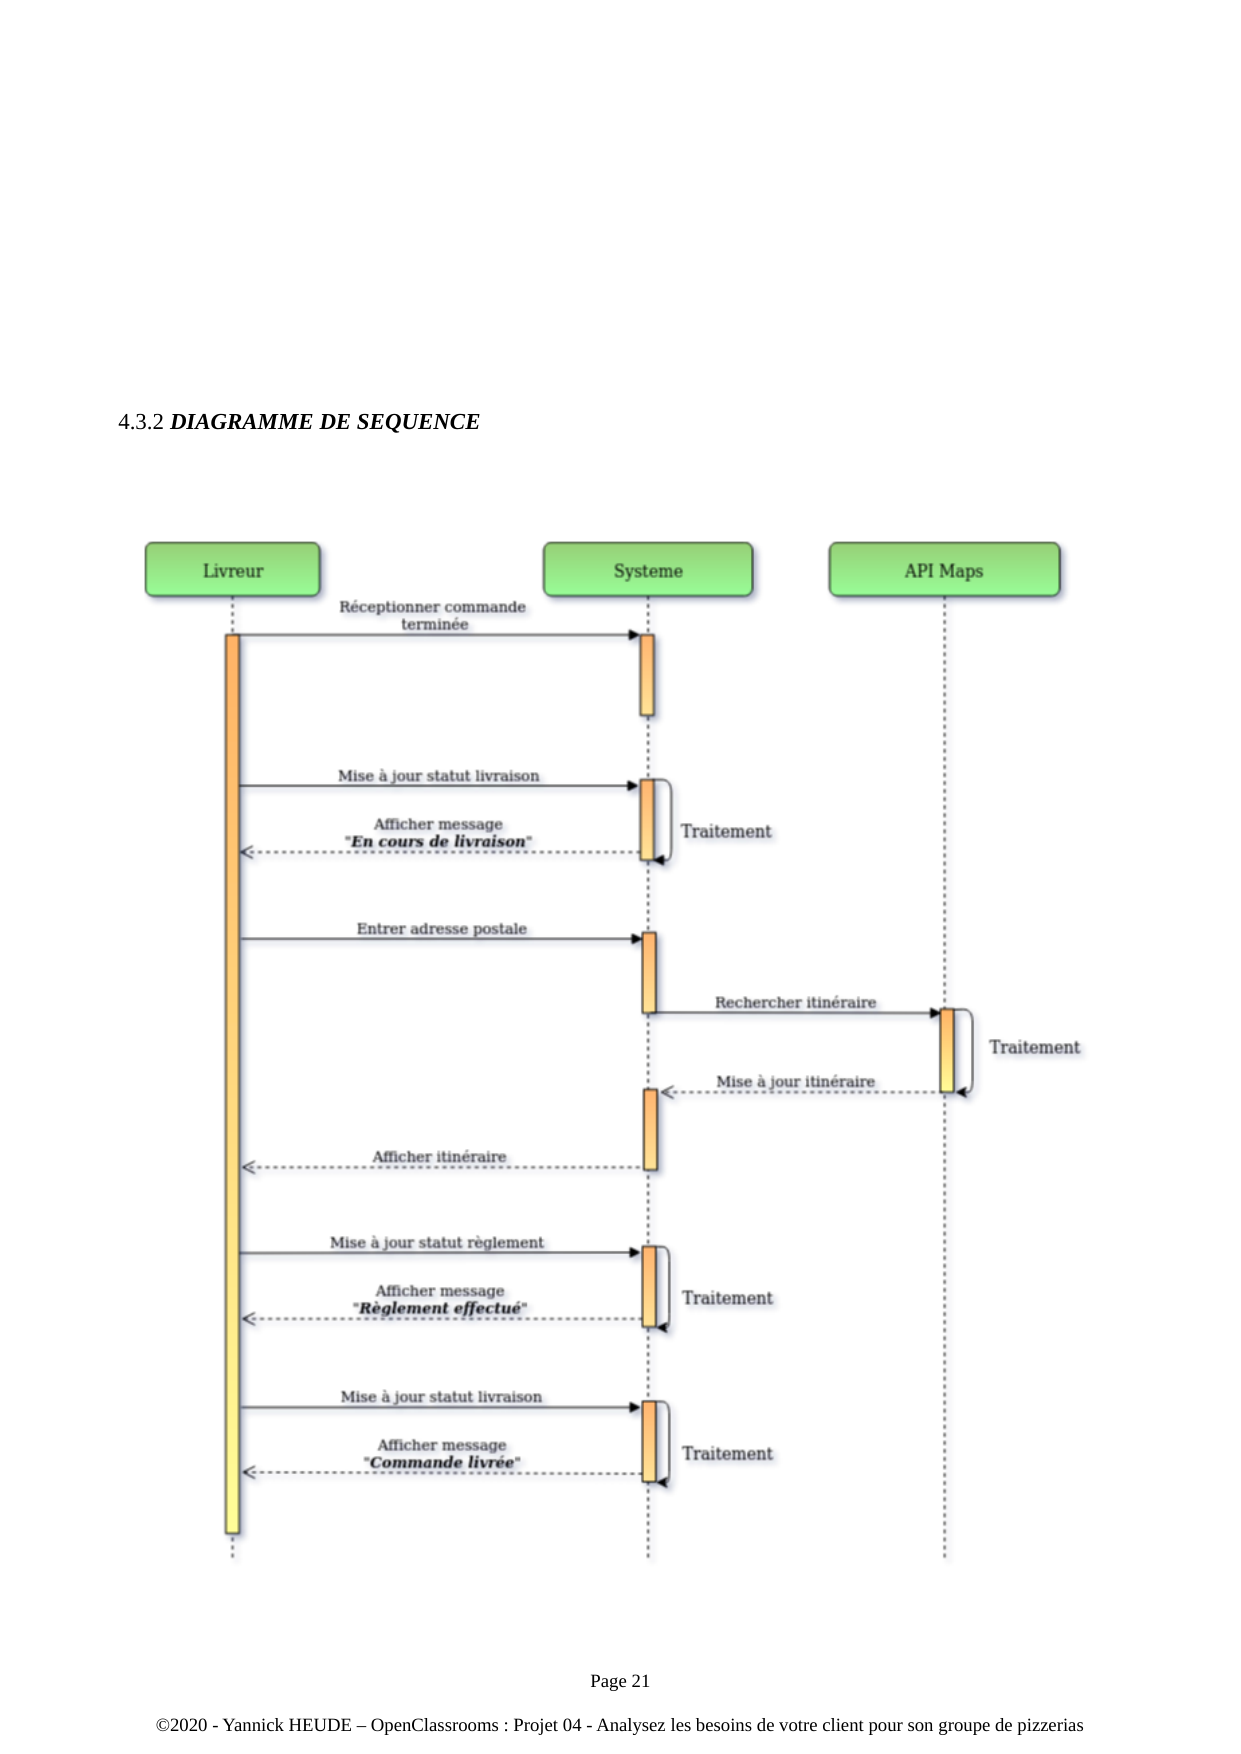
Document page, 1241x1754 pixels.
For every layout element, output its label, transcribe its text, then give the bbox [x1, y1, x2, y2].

text 4.3.2 DIAGRAMME DE SEQUENCE [118, 408, 1122, 434]
picture [118, 515, 1123, 1604]
